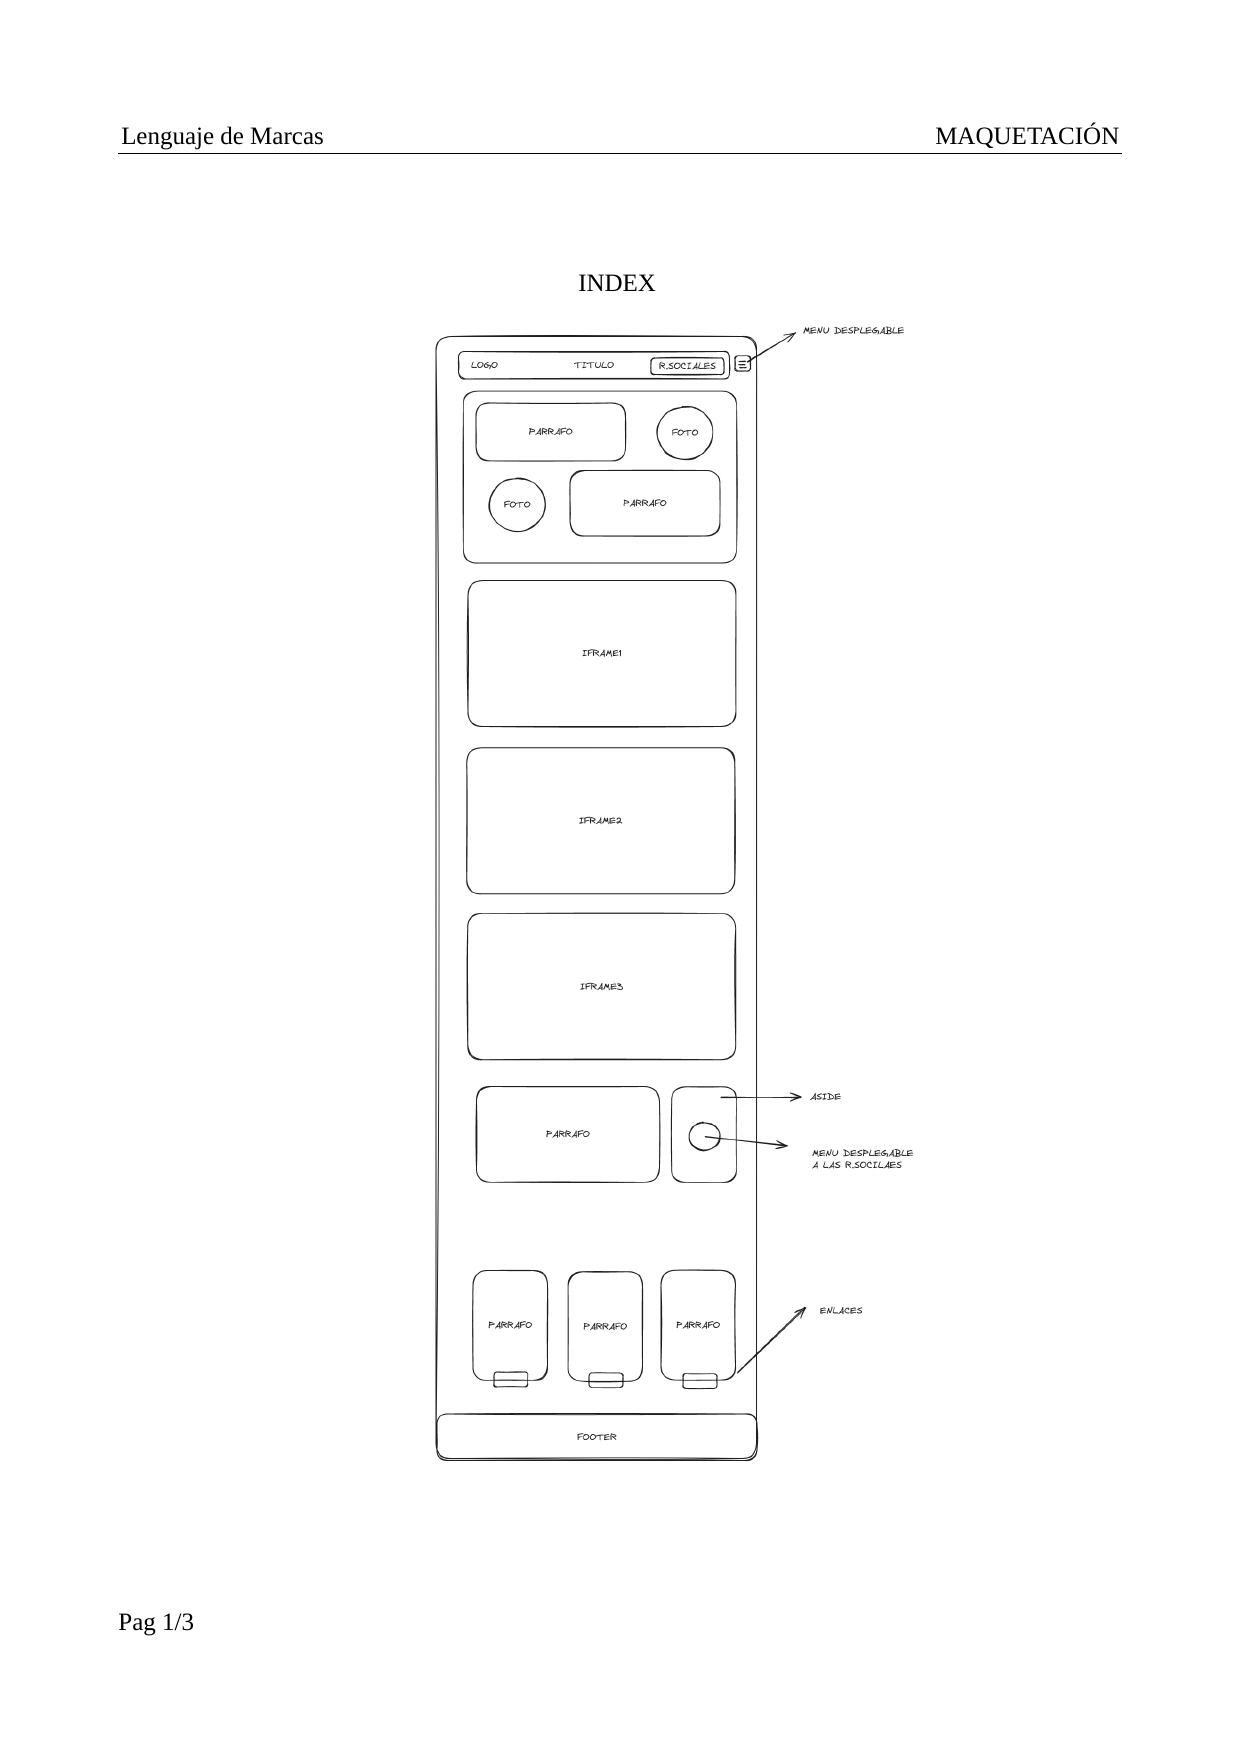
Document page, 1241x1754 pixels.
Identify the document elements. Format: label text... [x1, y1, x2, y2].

picture [431, 320, 922, 1465]
text INDEX [118, 268, 1122, 297]
